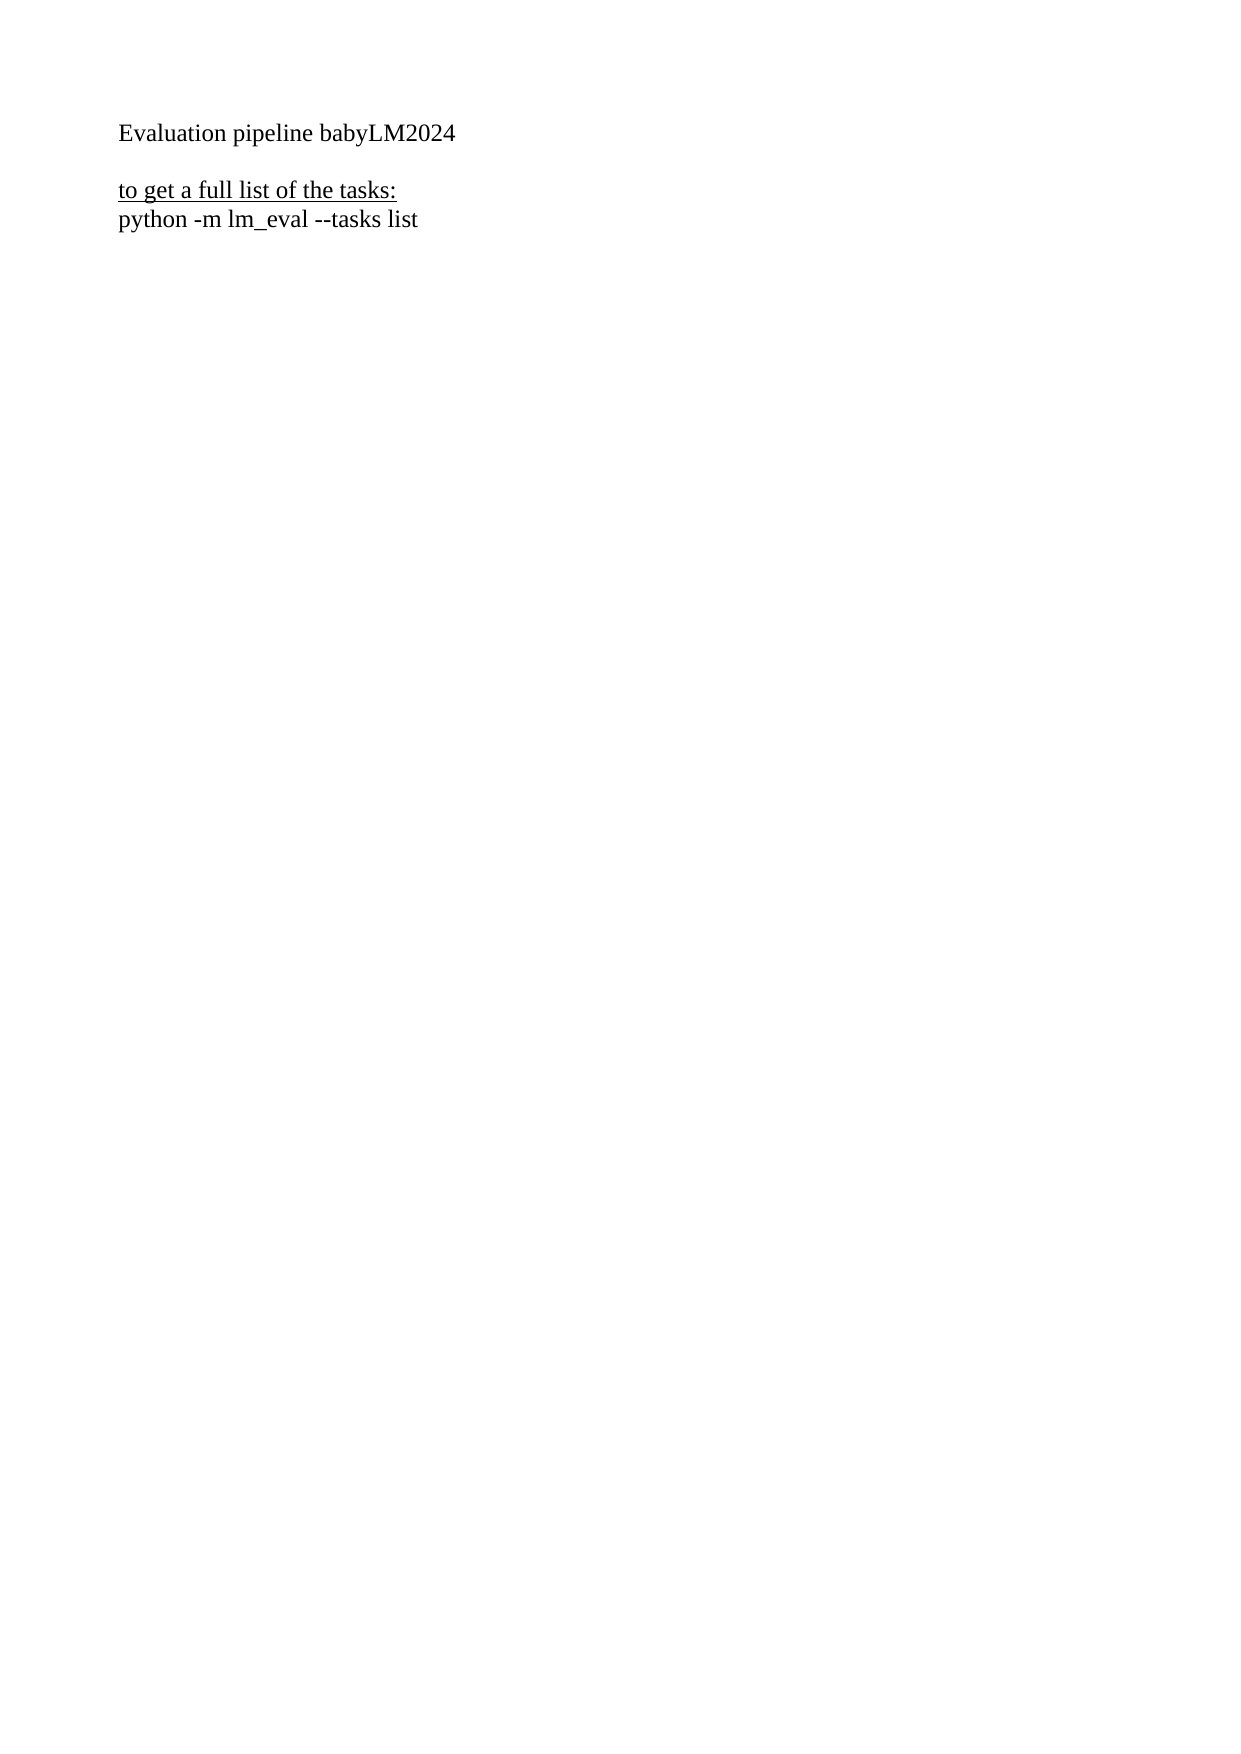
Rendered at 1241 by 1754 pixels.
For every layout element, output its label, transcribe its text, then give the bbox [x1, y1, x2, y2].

text Evaluation pipeline babyLM2024 [118, 118, 1122, 147]
text python -m lm_eval --tasks list [118, 204, 1122, 233]
text to get a full list of the tasks: [118, 176, 1122, 204]
